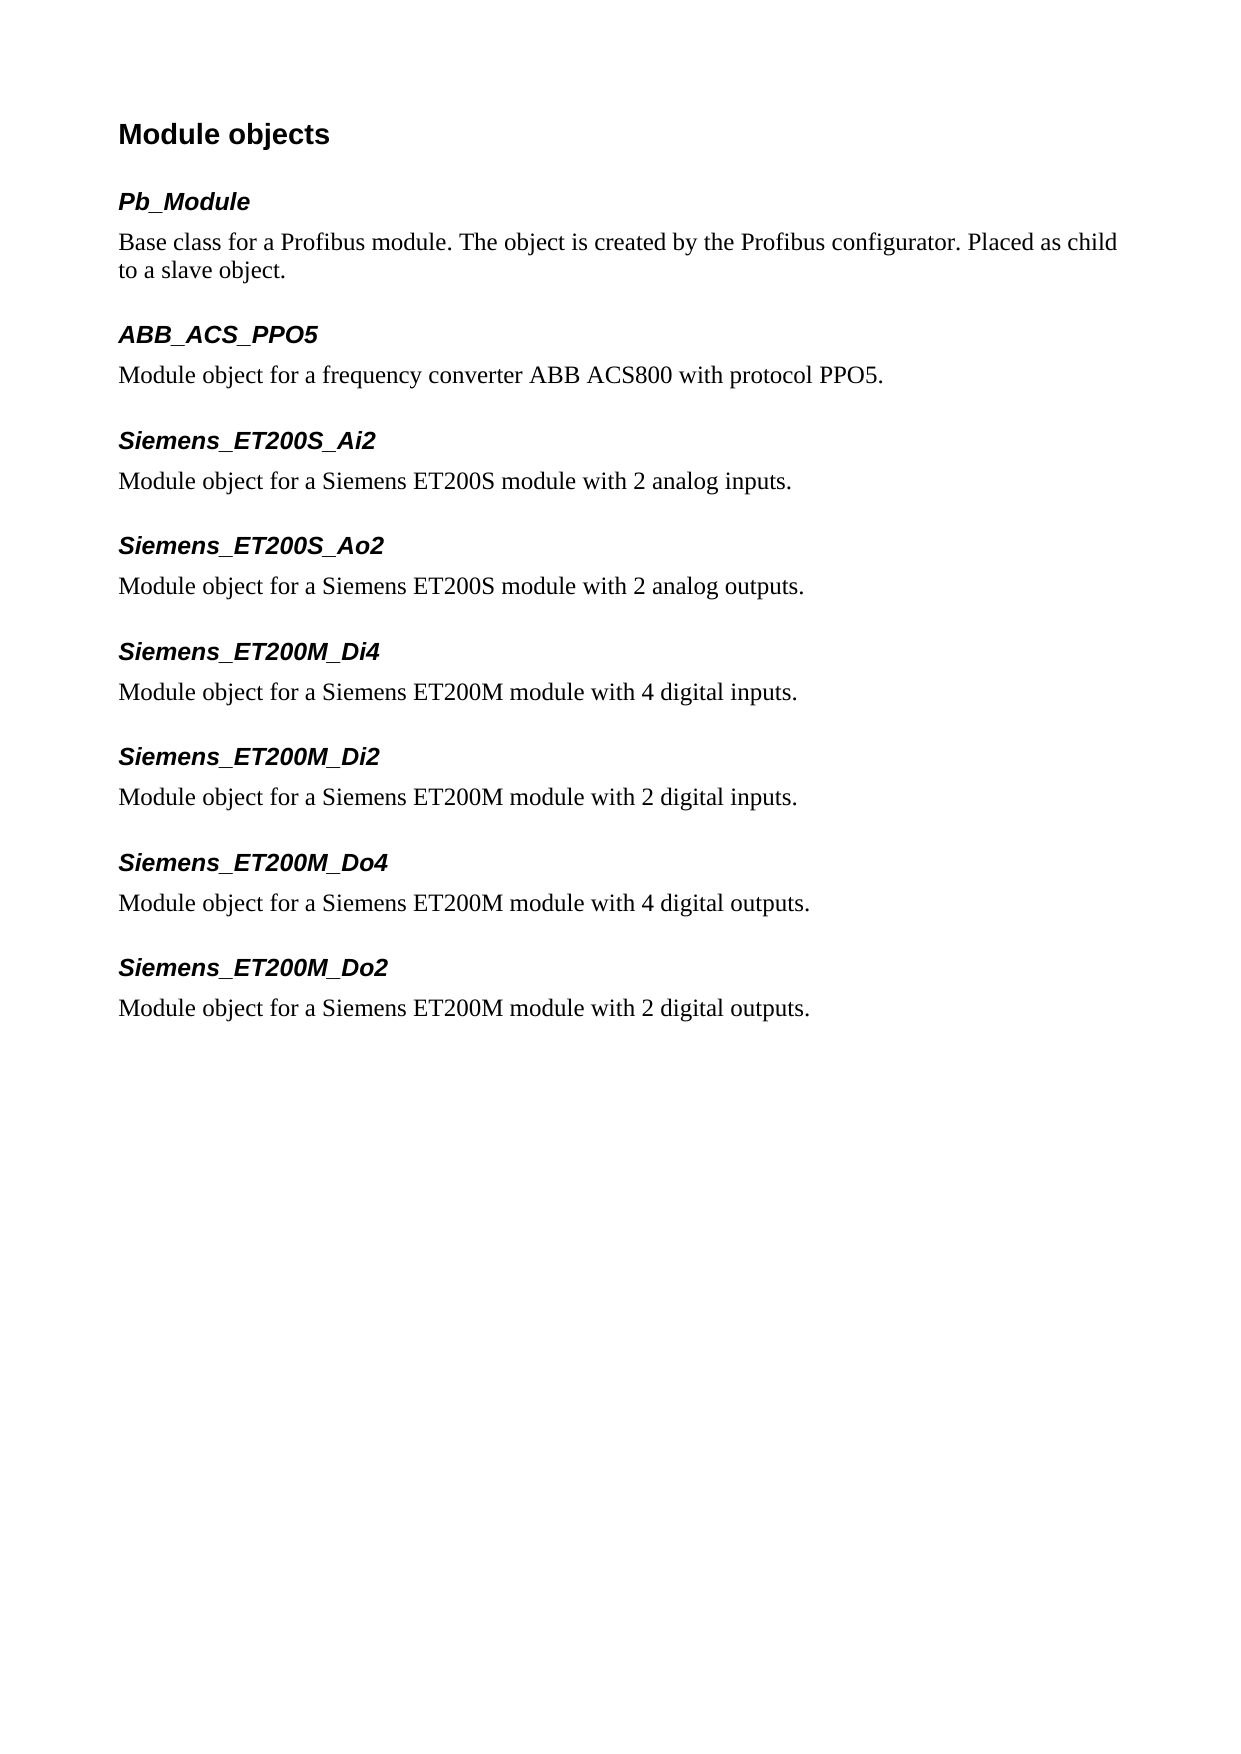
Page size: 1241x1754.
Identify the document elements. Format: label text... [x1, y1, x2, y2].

subtitle Module objects [118, 118, 1122, 151]
text Module object for a Siemens ET200M module with 2 digital inputs. [118, 783, 1122, 811]
text Module object for a Siemens ET200S module with 2 analog inputs. [118, 467, 1122, 495]
text Base class for a Profibus module. The object is created by the Profibus configurator. Placed as child to a slave object. [118, 228, 1122, 284]
text Module object for a Siemens ET200M module with 4 digital outputs. [118, 889, 1122, 916]
subtitle Siemens_ET200M_Di4 [118, 638, 1122, 665]
text Module object for a Siemens ET200M module with 4 digital inputs. [118, 678, 1122, 706]
subtitle Siemens_ET200S_Ao2 [118, 532, 1122, 560]
subtitle Siemens_ET200M_Do2 [118, 954, 1122, 982]
text Module object for a Siemens ET200S module with 2 analog outputs. [118, 572, 1122, 600]
text Module object for a Siemens ET200M module with 2 digital outputs. [118, 994, 1122, 1022]
subtitle Pb_Module [118, 188, 1122, 216]
subtitle Siemens_ET200M_Do4 [118, 848, 1122, 876]
subtitle Siemens_ET200M_Di2 [118, 743, 1122, 771]
subtitle ABB_ACS_PPO5 [118, 321, 1122, 349]
text Module object for a frequency converter ABB ACS800 with protocol PPO5. [118, 362, 1122, 389]
subtitle Siemens_ET200S_Ai2 [118, 427, 1122, 454]
